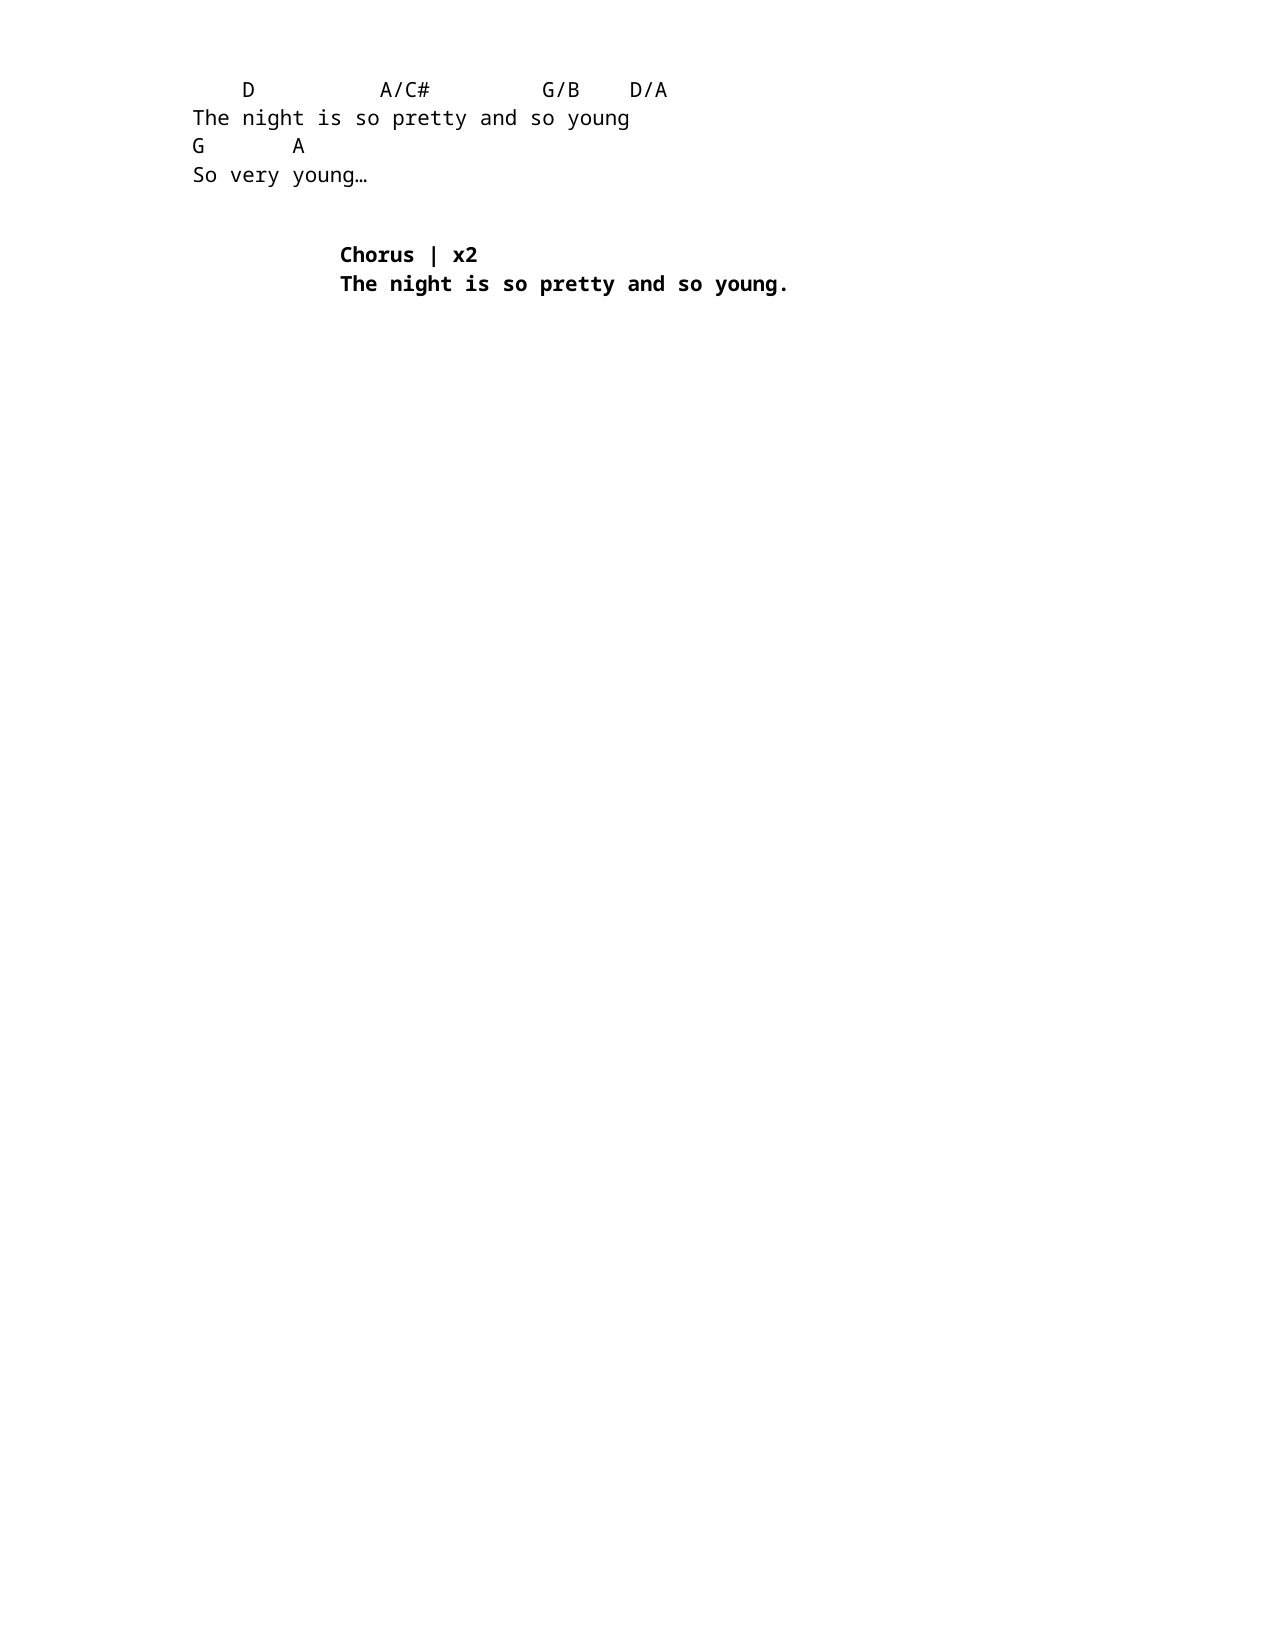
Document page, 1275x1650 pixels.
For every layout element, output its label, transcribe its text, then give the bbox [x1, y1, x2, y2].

text D A/C# G/B D/A [192, 75, 1157, 103]
text So very young… [192, 160, 1157, 212]
text Chorus | x2 The night is so pretty and so young. [118, 212, 1157, 297]
text The night is so pretty and so young [192, 103, 1157, 132]
text G A [192, 132, 1157, 160]
